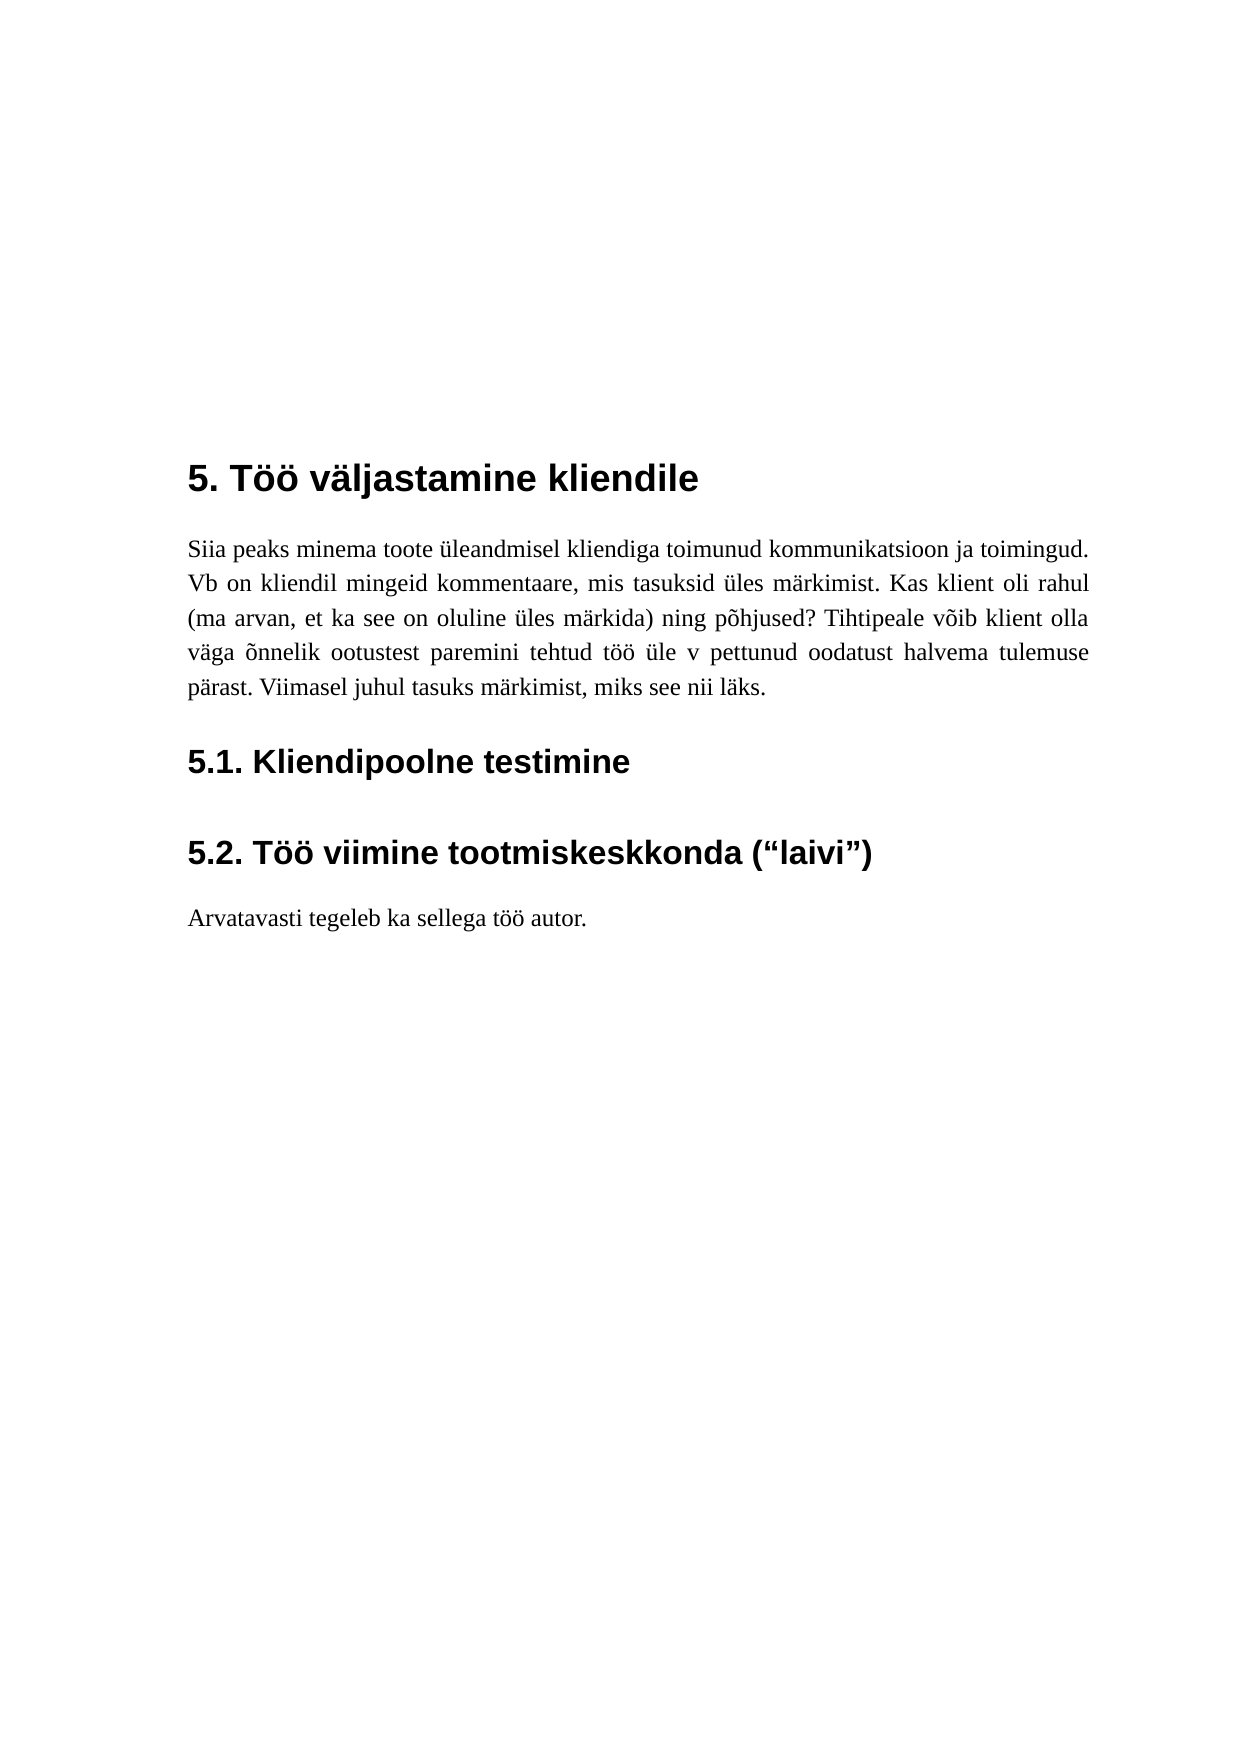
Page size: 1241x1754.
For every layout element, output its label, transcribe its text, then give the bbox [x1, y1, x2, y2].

subtitle 5.2. Töö viimine tootmiskeskkonda (“laivi”) [187, 833, 1090, 872]
subtitle 5. Töö väljastamine kliendile [187, 456, 1090, 500]
text Arvatavasti tegeleb ka sellega töö autor. [187, 903, 1090, 932]
subtitle 5.1. Kliendipoolne testimine [187, 742, 1090, 781]
text Siia peaks minema toote üleandmisel kliendiga toimunud kommunikatsioon ja toimingud. Vb on kliendil mingeid kommentaare, mis tasuksid üles märkimist. Kas klient oli rahul (ma arvan, et ka see on oluline üles märkida) ning põhjused? Tihtipeale võib klient olla väga õnnelik ootustest paremini tehtud töö üle v pettunud oodatust halvema tulemuse pärast. Viimasel juhul tasuks märkimist, miks see nii läks. [187, 534, 1090, 701]
